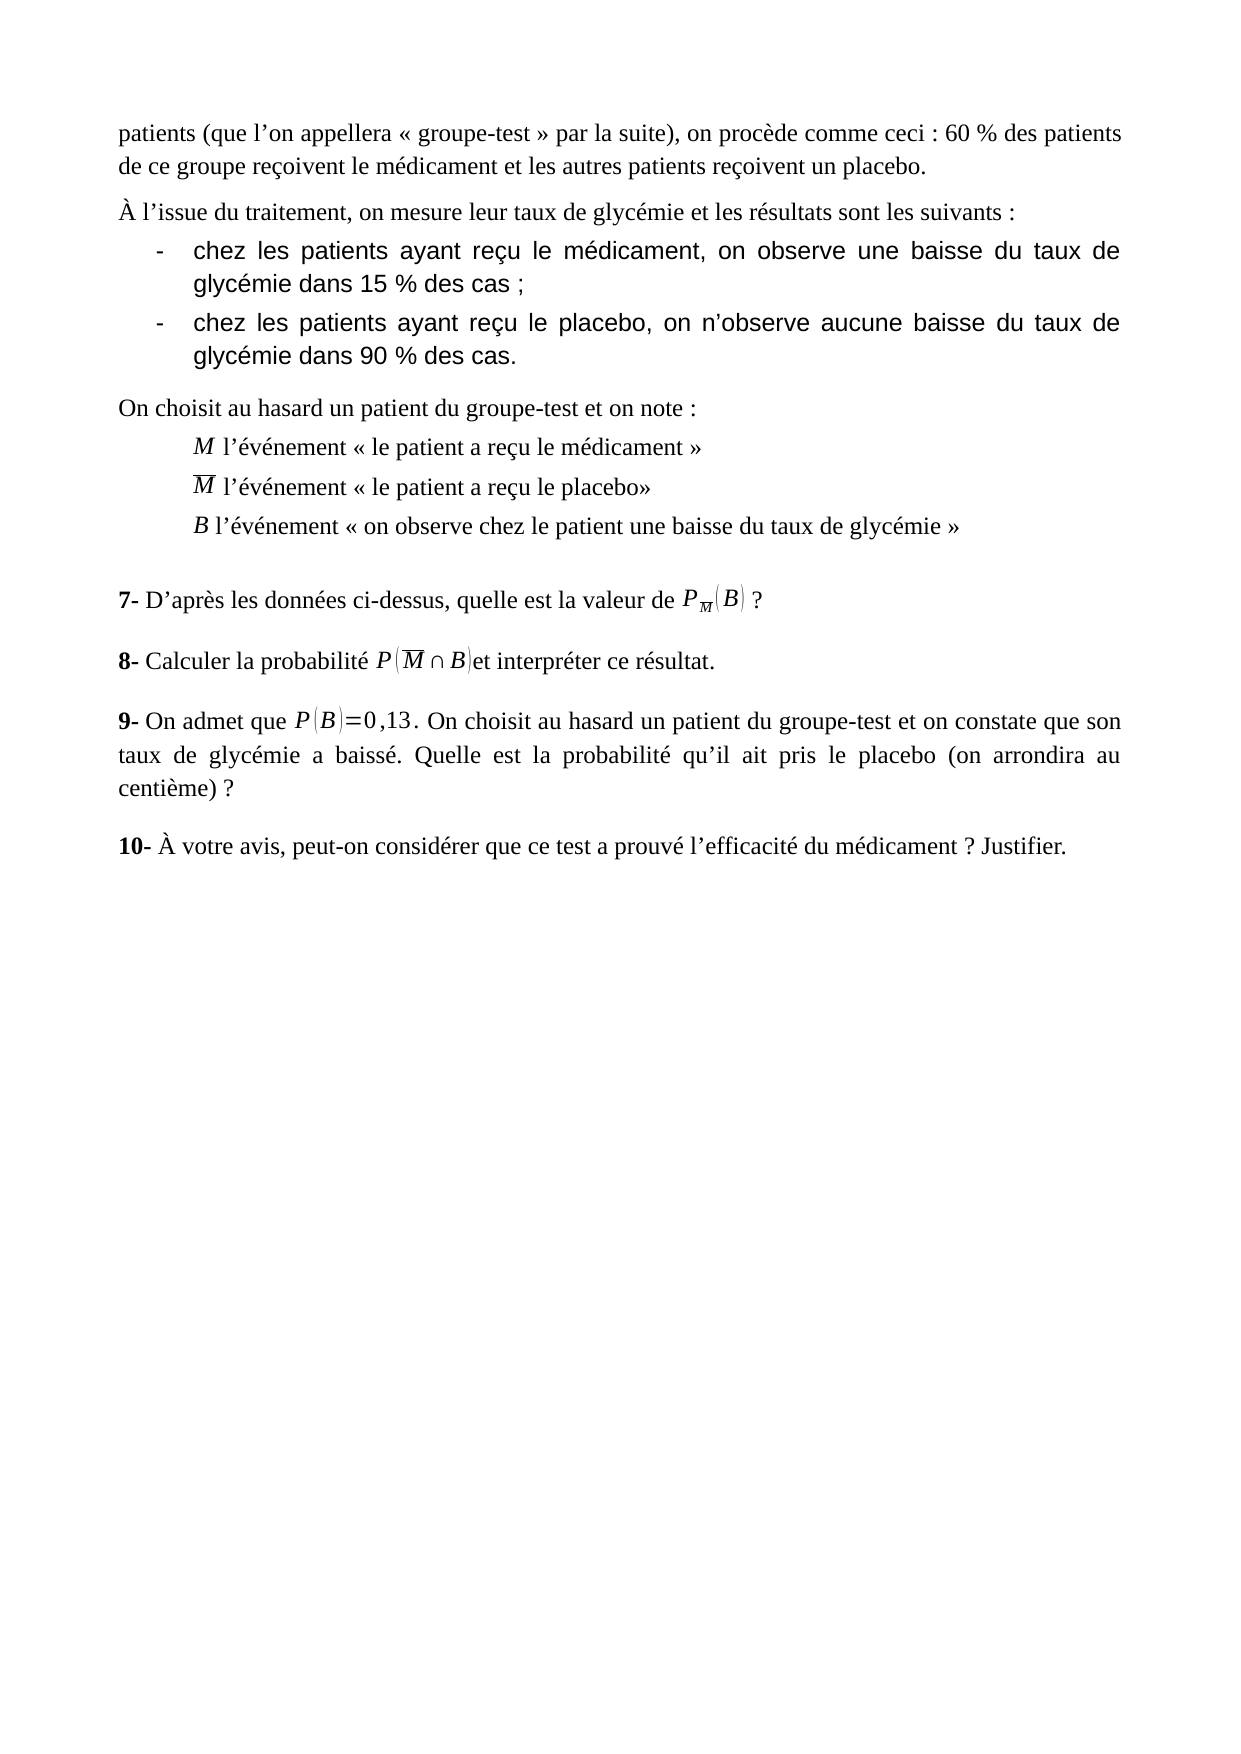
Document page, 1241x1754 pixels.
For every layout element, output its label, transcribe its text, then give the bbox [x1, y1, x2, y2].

text 9- On admet que On choisit au hasard un patient du groupe-test et on constate que son taux de glycémie a baissé. Quelle est la probabilité qu’il ait pris le placebo (on arrondira au centième) ? [118, 705, 1122, 802]
text 8- Calculer la probabilité et interpréter ce résultat. [118, 645, 1122, 676]
text l’événement « le patient a reçu le placebo» [118, 472, 1122, 500]
text 10- À votre avis, peut-on considérer que ce test a prouvé l’efficacité du médicament ? Justifier. [118, 831, 1122, 860]
text l’événement « on observe chez le patient une baisse du taux de glycémie » [118, 511, 1122, 539]
text 7- D’après les données ci-dessus, quelle est la valeur de ? [118, 583, 1122, 616]
text On choisit au hasard un patient du groupe-test et on note : [118, 393, 1122, 422]
text À l’issue du traitement, on mesure leur taux de glycémie et les résultats sont les suivants : [118, 197, 1122, 225]
list chez les patients ayant reçu le médicament, on observe une baisse du taux de glycémie dans 15 % des cas ; [156, 236, 1122, 298]
text l’événement « le patient a reçu le médicament » [118, 432, 1122, 461]
text patients (que l’on appellera « groupe-test » par la suite), on procède comme ceci : 60 % des patients de ce groupe reçoivent le médicament et les autres patients reçoivent un placebo. [118, 118, 1122, 180]
list chez les patients ayant reçu le placebo, on n’observe aucune baisse du taux de glycémie dans 90 % des cas. [156, 308, 1122, 370]
